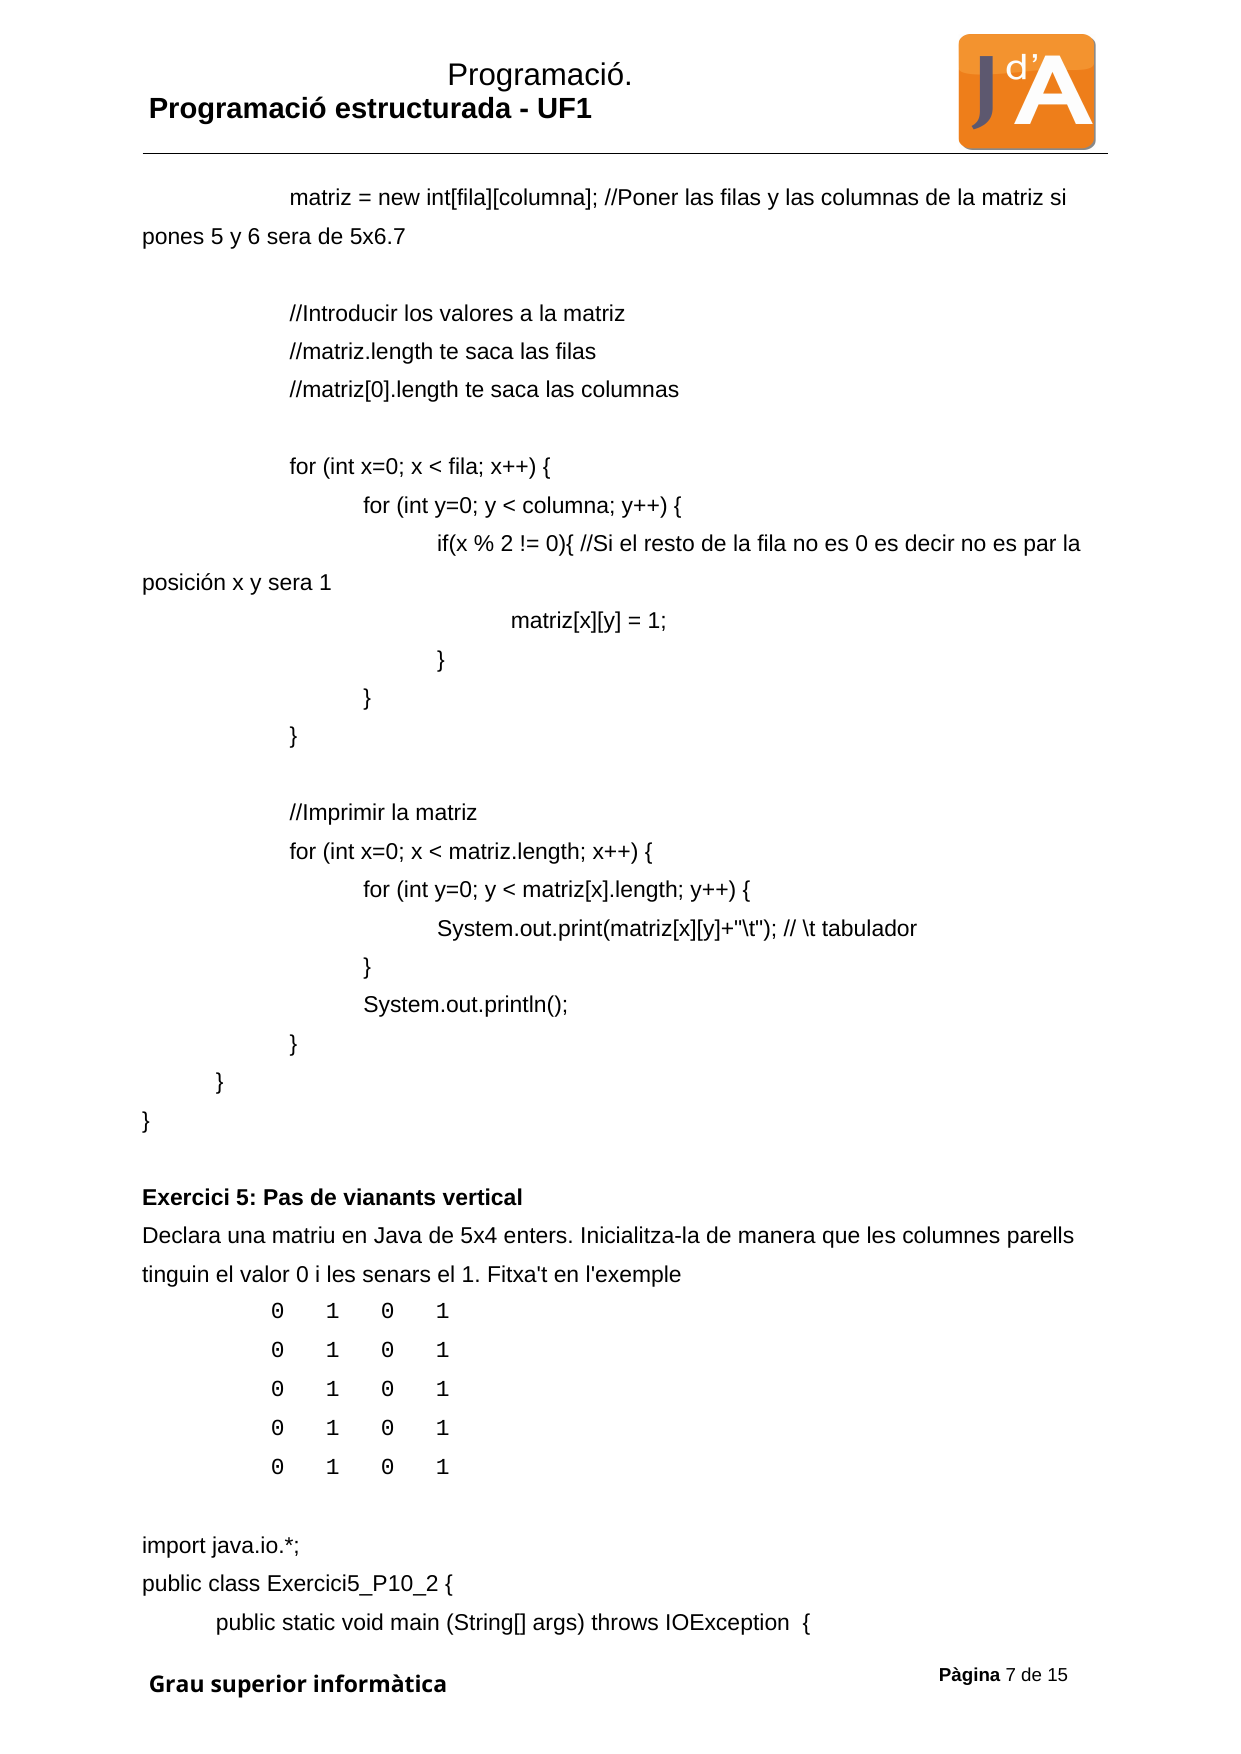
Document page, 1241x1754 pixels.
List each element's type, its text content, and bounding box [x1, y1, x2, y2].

text matriz[x][y] = 1; [142, 608, 1107, 633]
text //Imprimir la matriz [142, 800, 1107, 826]
text 0 1 0 1 [216, 1300, 1107, 1326]
picture [958, 34, 1096, 150]
text } [142, 954, 1107, 979]
text public static void main (String[] args) throws IOException { [142, 1609, 1107, 1635]
text import java.io.*; [142, 1532, 1107, 1558]
text } [142, 723, 1107, 749]
text } [142, 646, 1107, 672]
text } [142, 1069, 1107, 1095]
text matriz = new int[fila][columna]; //Poner las filas y las columnas de la matriz si pones 5 y 6 sera de 5x6.7 [142, 185, 1107, 249]
text //matriz[0].length te saca las columnas [142, 377, 1107, 403]
text } [142, 1107, 1107, 1133]
text for (int y=0; y < matriz[x].length; y++) { [142, 877, 1107, 902]
text for (int x=0; x < fila; x++) { [142, 454, 1107, 480]
text } [142, 1031, 1107, 1056]
text Exercici 5: Pas de vianants vertical [142, 1184, 1107, 1210]
text for (int x=0; x < matriz.length; x++) { [142, 838, 1107, 864]
text System.out.print(matriz[x][y]+"\t"); // \t tabulador [142, 915, 1107, 941]
text for (int y=0; y < columna; y++) { [142, 492, 1107, 518]
text Declara una matriu en Java de 5x4 enters. Inicialitza-la de manera que les columnes parells tinguin el valor 0 i les senars el 1. Fitxa't en l'exemple [142, 1223, 1107, 1287]
text 0 1 0 1 [216, 1377, 1107, 1403]
text //matriz.length te saca las filas [142, 339, 1107, 364]
text if(x % 2 != 0){ //Si el resto de la fila no es 0 es decir no es par la posición x y sera 1 [142, 531, 1107, 595]
text public class Exercici5_P10_2 { [142, 1571, 1107, 1596]
text //Introducir los valores a la matriz [142, 300, 1107, 326]
text 0 1 0 1 [216, 1416, 1107, 1442]
text 0 1 0 1 [216, 1338, 1107, 1364]
text } [142, 685, 1107, 710]
text System.out.println(); [142, 992, 1107, 1018]
text 0 1 0 1 [216, 1455, 1107, 1481]
